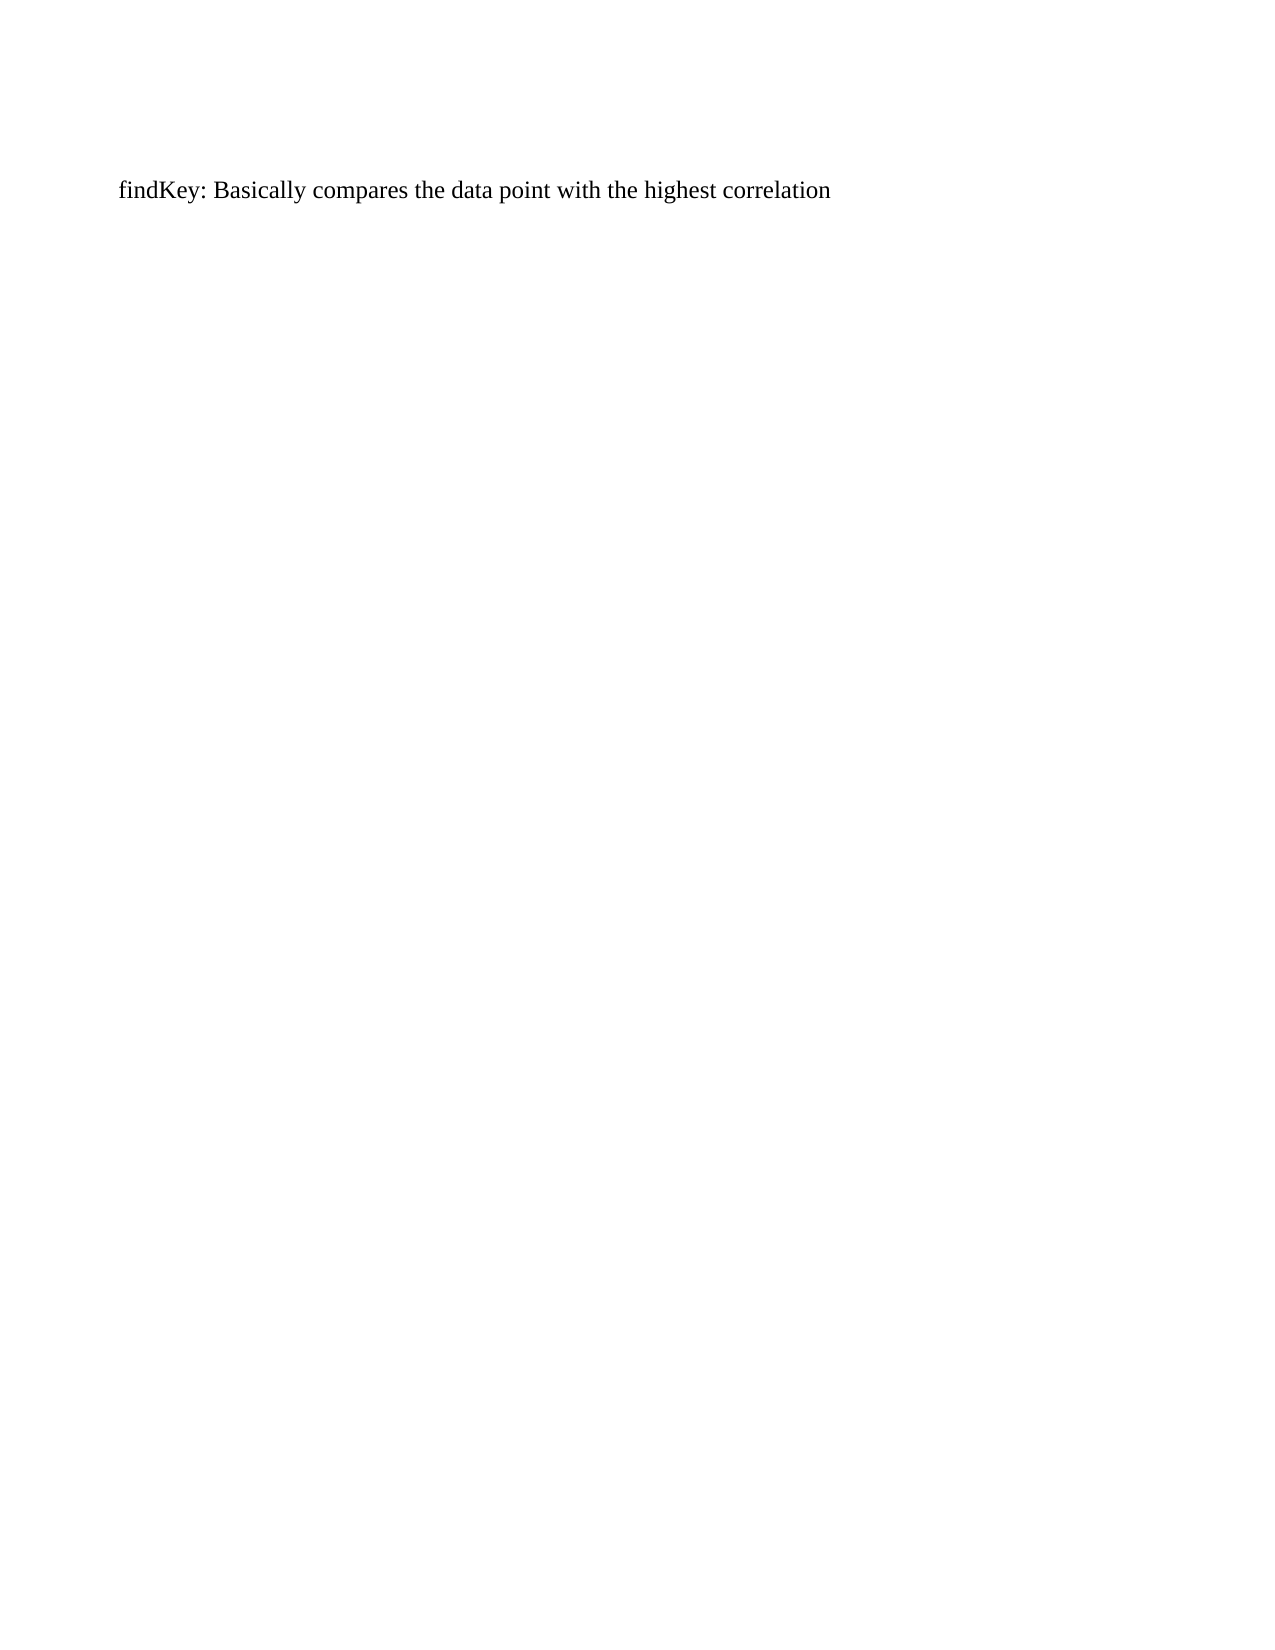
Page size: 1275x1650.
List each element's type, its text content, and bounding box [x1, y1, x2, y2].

text findKey: Basically compares the data point with the highest correlation [118, 176, 1157, 204]
